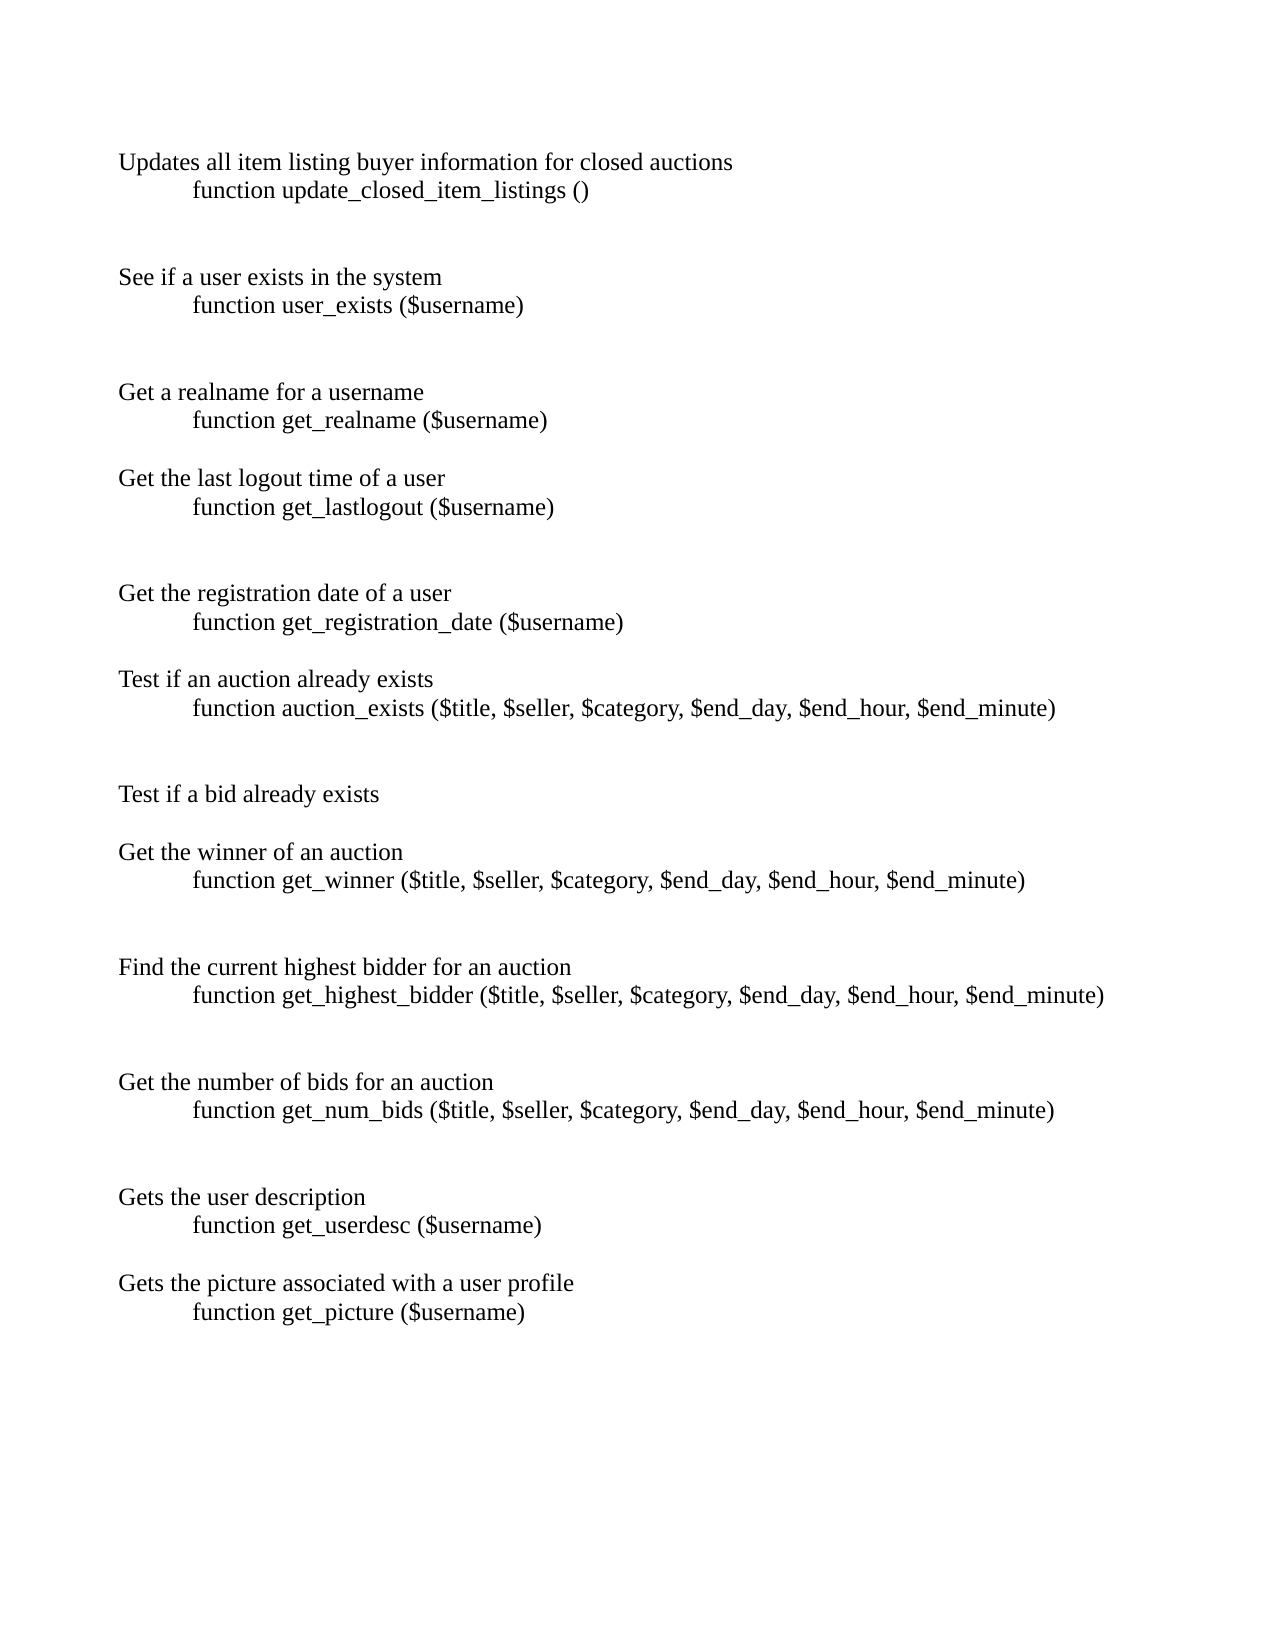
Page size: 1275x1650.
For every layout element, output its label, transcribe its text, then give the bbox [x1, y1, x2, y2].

text function get_highest_bidder ($title, $seller, $category, $end_day, $end_hour, $end_minute) [118, 981, 1157, 1009]
text function get_userdesc ($username) [118, 1211, 1157, 1239]
text function get_lastlogout ($username) [118, 492, 1157, 521]
text Get the last logout time of a user [118, 463, 1157, 492]
text function auction_exists ($title, $seller, $category, $end_day, $end_hour, $end_minute) [118, 693, 1157, 722]
text Get a realname for a username [118, 377, 1157, 406]
text Find the current highest bidder for an auction [118, 952, 1157, 981]
text Gets the user description [118, 1182, 1157, 1211]
text function get_realname ($username) [118, 406, 1157, 434]
text function get_winner ($title, $seller, $category, $end_day, $end_hour, $end_minute) [118, 866, 1157, 894]
text function get_picture ($username) [118, 1297, 1157, 1326]
text Gets the picture associated with a user profile [118, 1268, 1157, 1297]
text Updates all item listing buyer information for closed auctions [118, 147, 1157, 176]
text function get_registration_date ($username) [118, 607, 1157, 636]
text function get_num_bids ($title, $seller, $category, $end_day, $end_hour, $end_minute) [118, 1096, 1157, 1124]
text Get the winner of an auction [118, 837, 1157, 866]
text Test if an auction already exists [118, 664, 1157, 693]
text function update_closed_item_listings () [118, 176, 1157, 204]
text Get the number of bids for an auction [118, 1067, 1157, 1096]
text Get the registration date of a user [118, 578, 1157, 607]
text Test if a bid already exists [118, 779, 1157, 808]
text function user_exists ($username) [118, 291, 1157, 319]
text See if a user exists in the system [118, 262, 1157, 291]
